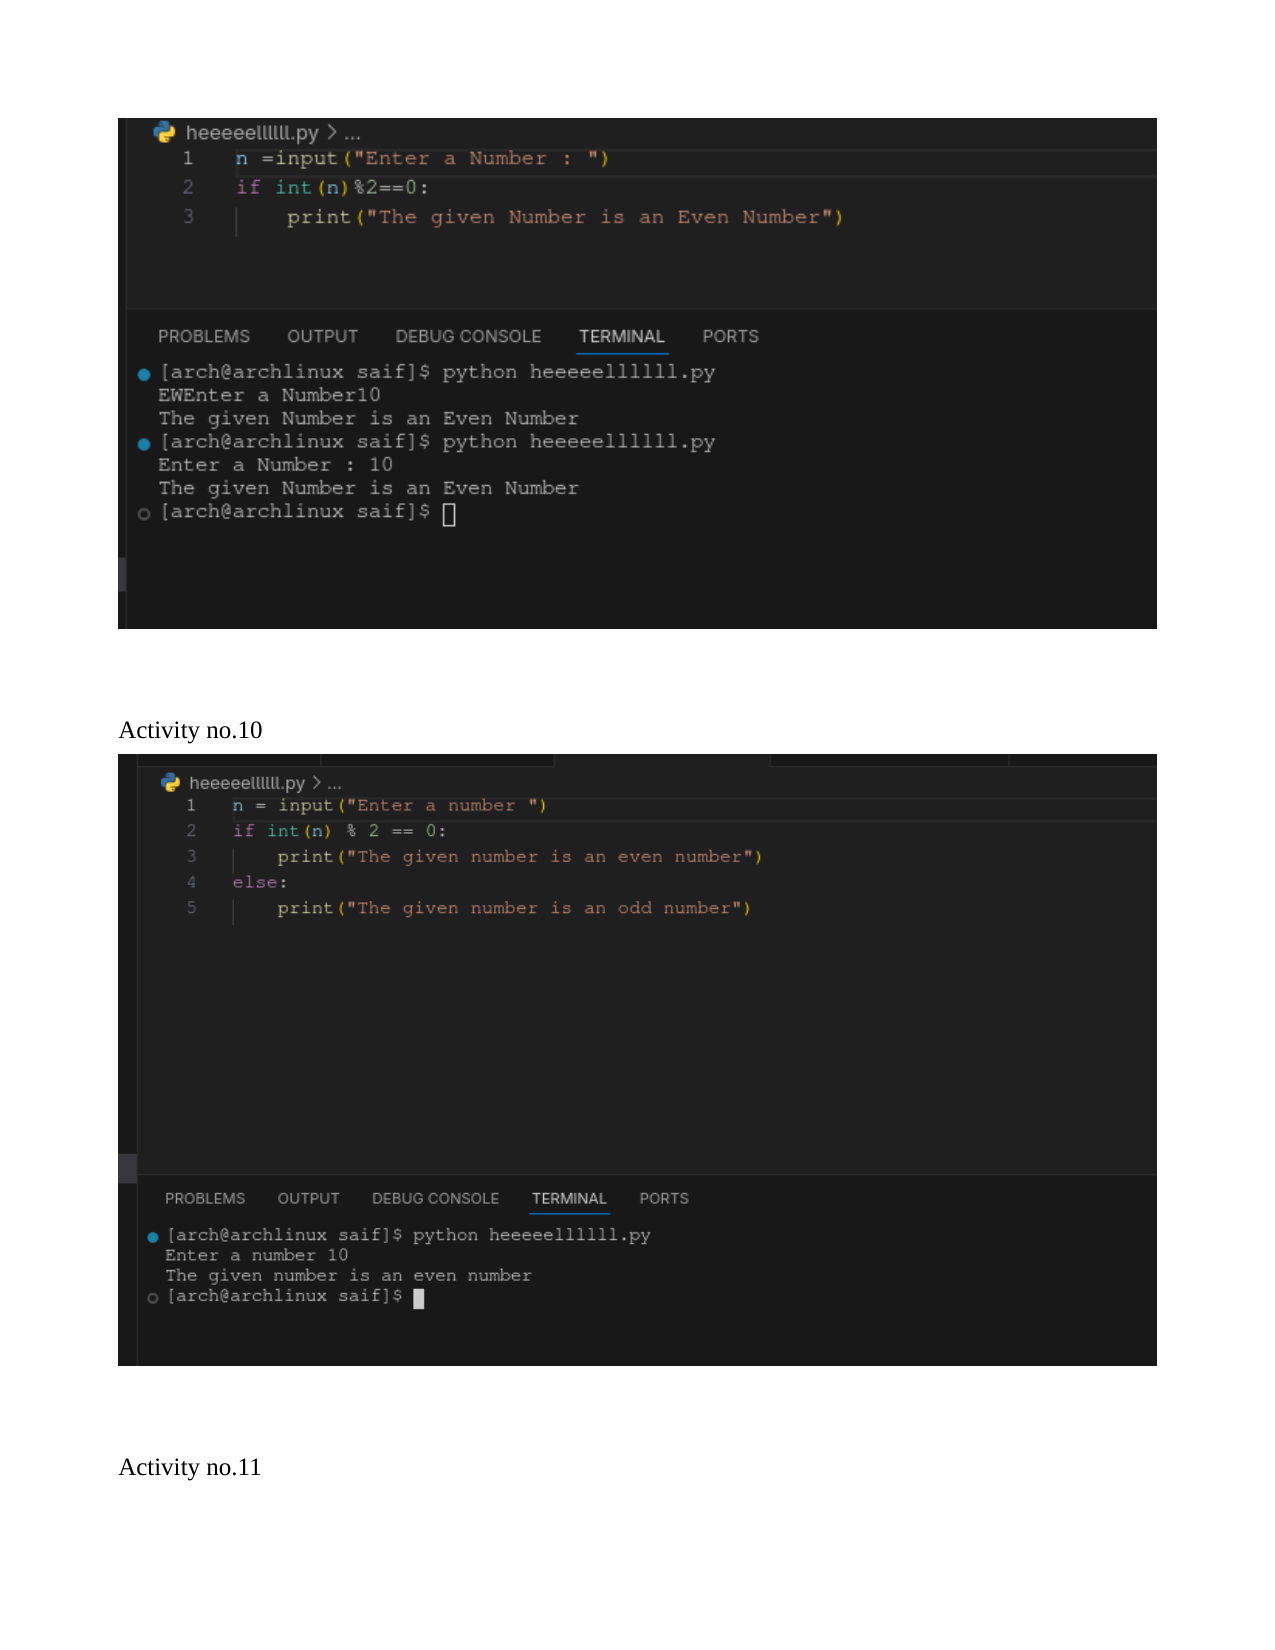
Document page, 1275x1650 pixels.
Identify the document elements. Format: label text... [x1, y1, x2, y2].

text Activity no.10 [118, 715, 1157, 744]
picture [118, 118, 1157, 629]
picture [118, 754, 1157, 1366]
text Activity no.11 [118, 1452, 1157, 1480]
